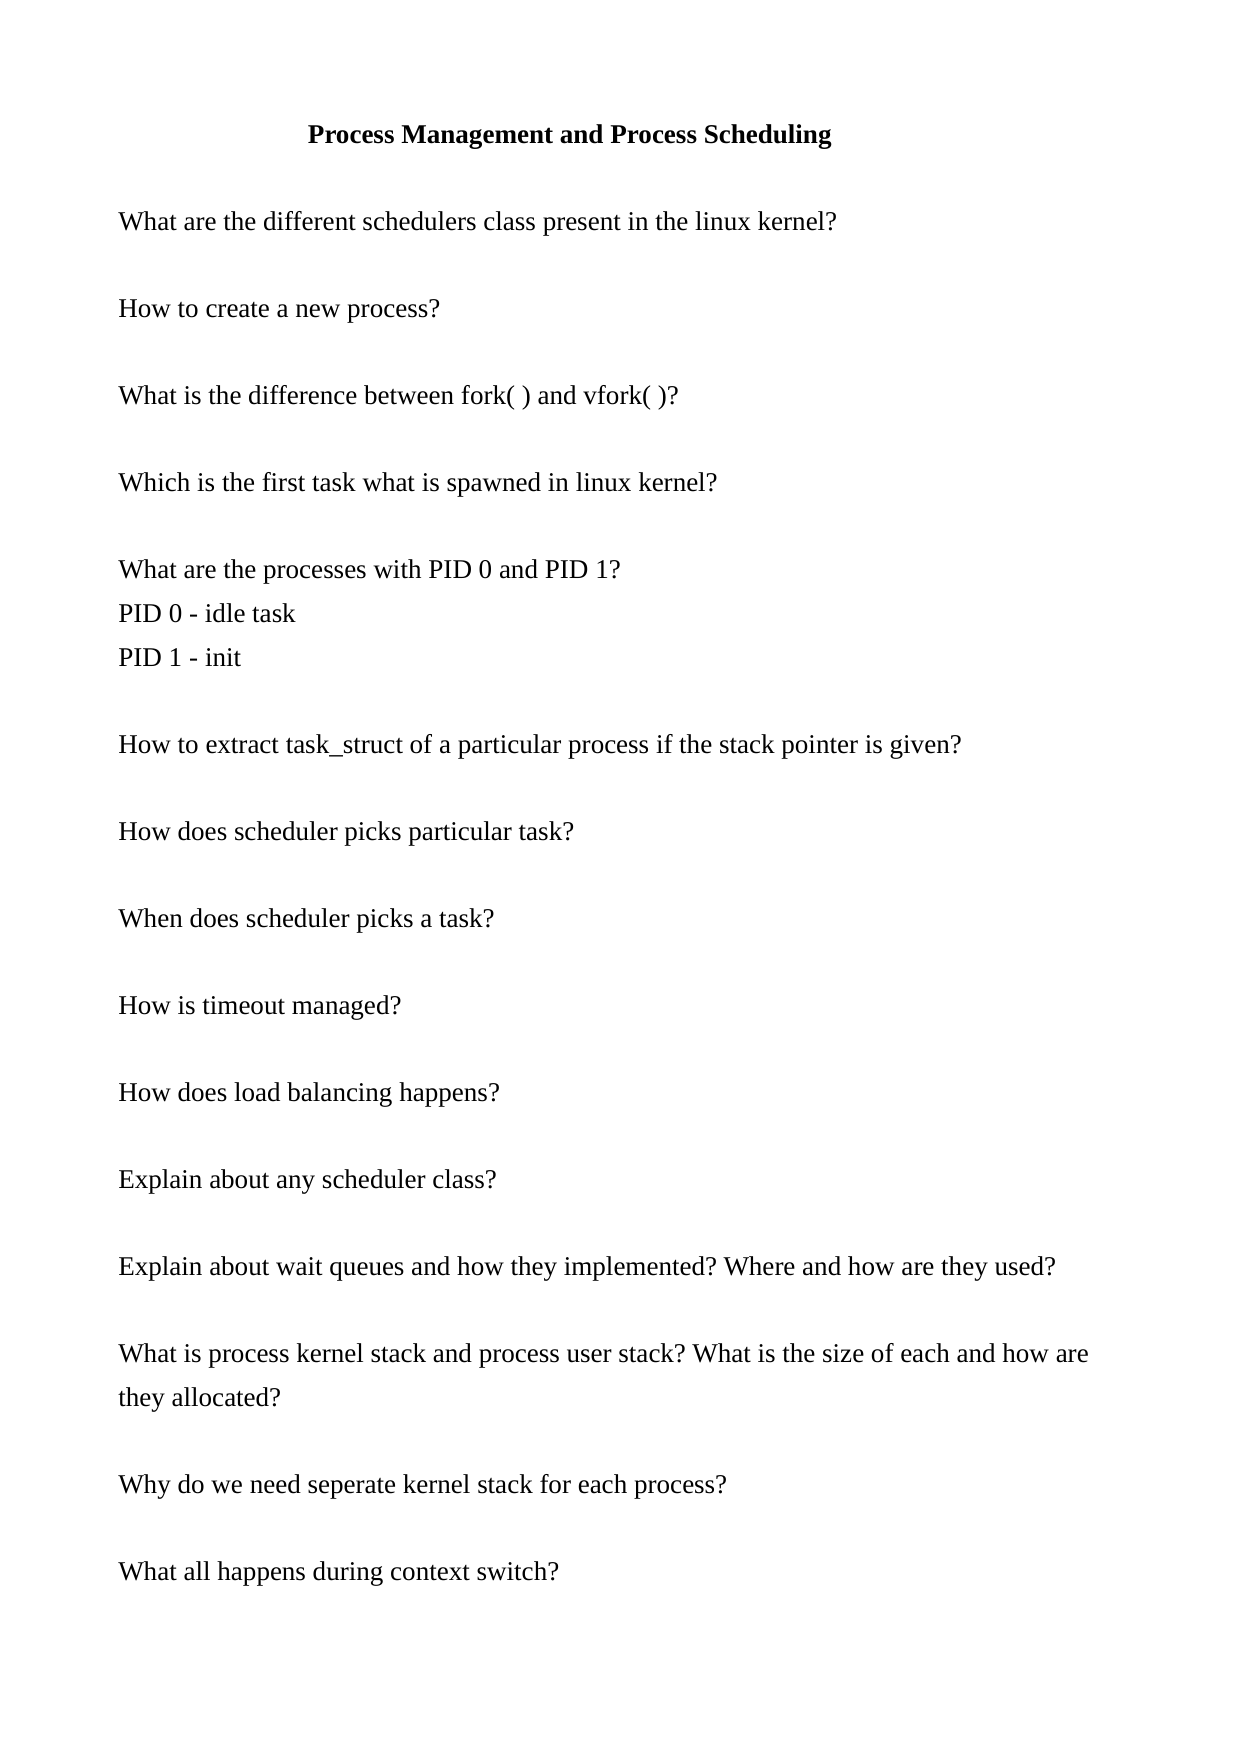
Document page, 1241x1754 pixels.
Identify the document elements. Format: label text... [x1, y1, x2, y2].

subtitle Process Management and Process Scheduling [118, 118, 1122, 149]
text How to extract task_struct of a particular process if the stack pointer is given? How does scheduler picks particular task? When does scheduler picks a task? How is timeout managed? How does load balancing happens? Explain about any scheduler class? Explain about wait queues and how they implemented? Where and how are they used? What is process kernel stack and process user stack? What is the size of each and how are they allocated? Why do we need seperate kernel stack for each process? What all happens during context switch? [118, 684, 1122, 1630]
text How to create a new process? What is the difference between fork( ) and vfork( )? Which is the first task what is spawned in linux kernel? What are the processes with PID 0 and PID 1? PID 0 - idle task PID 1 - init [118, 249, 1122, 672]
text What are the different schedulers class present in the linux kernel? [118, 205, 1122, 236]
